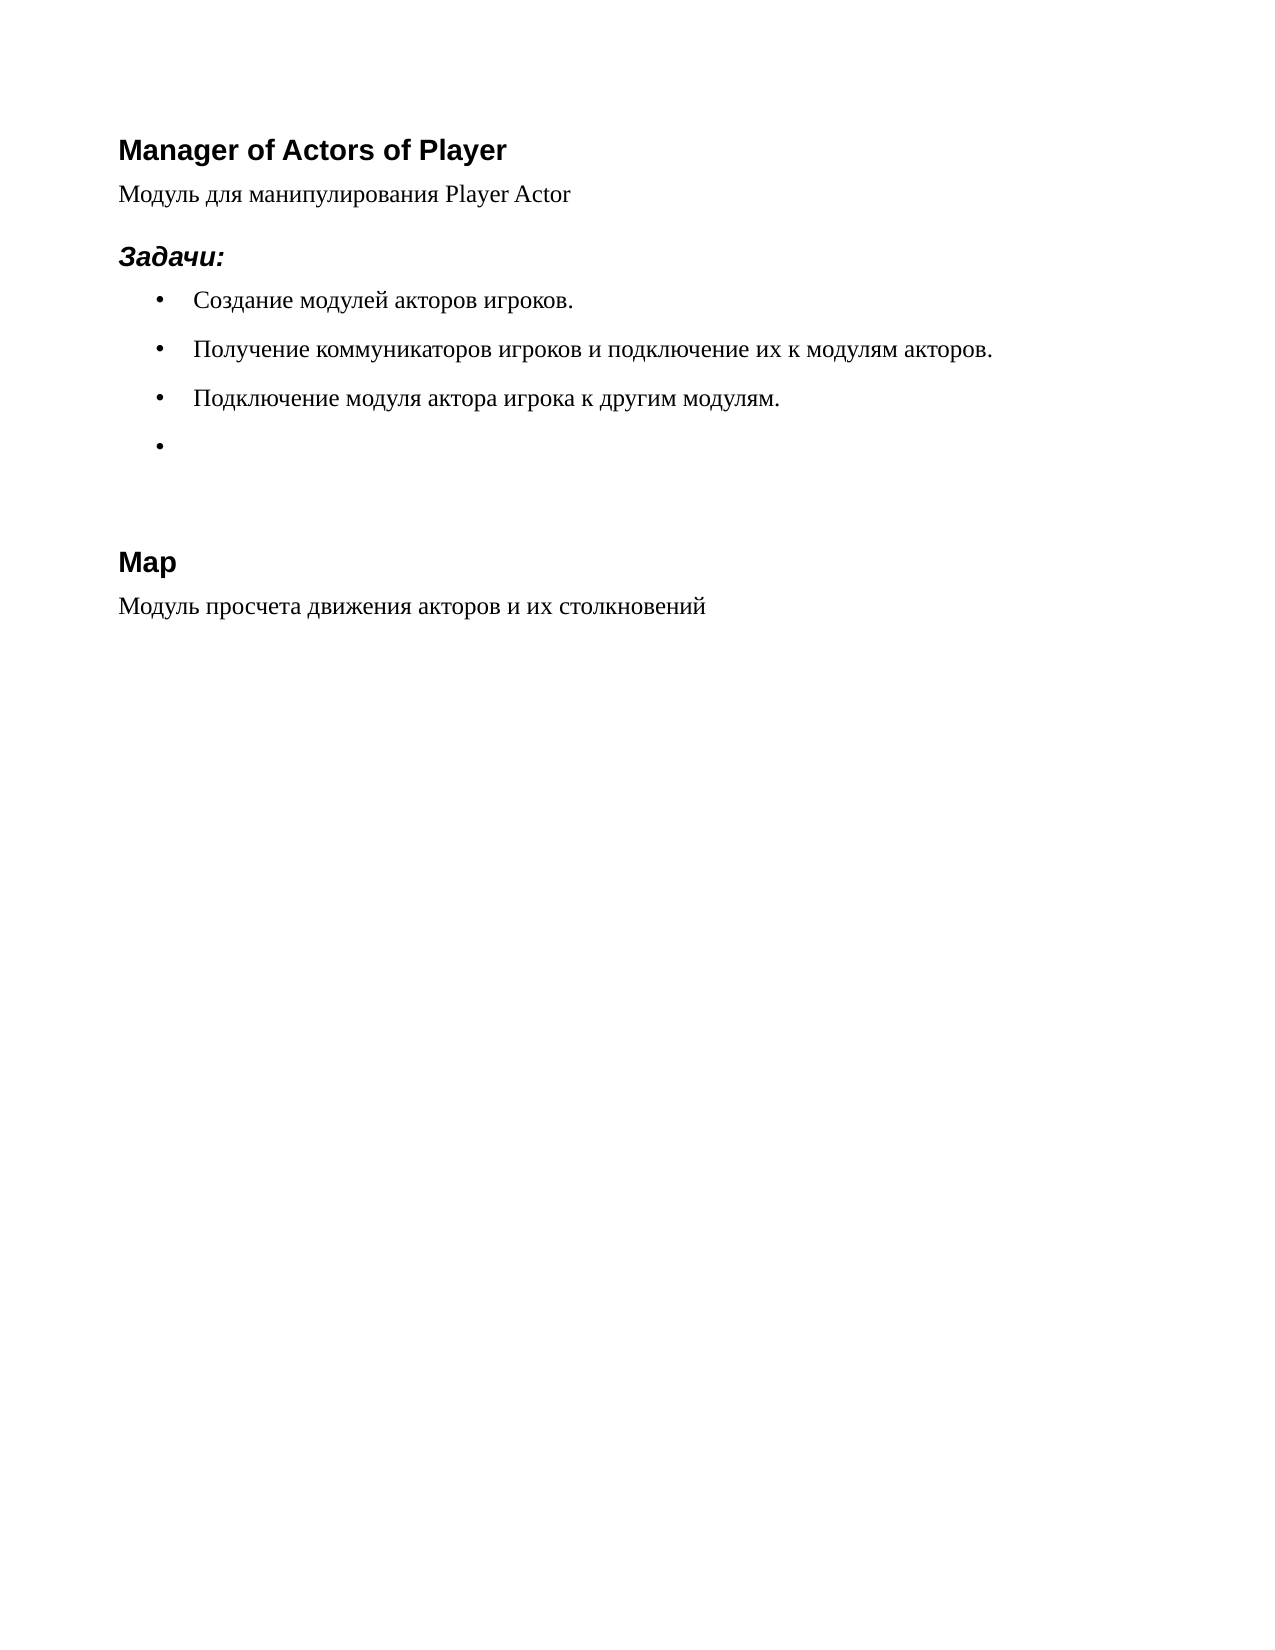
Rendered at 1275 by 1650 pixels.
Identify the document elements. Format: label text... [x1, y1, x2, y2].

list Подключение модуля актора игрока к другим модулям. [156, 383, 1157, 412]
list Получение коммуникаторов игроков и подключение их к модулям акторов. [156, 334, 1157, 363]
text Модуль для манипулирования Player Actor [118, 179, 1157, 208]
subtitle Задачи: [118, 241, 1157, 272]
text Модуль просчета движения акторов и их столкновений [118, 591, 1157, 620]
subtitle Map [118, 545, 1157, 578]
list Создание модулей акторов игроков. [156, 285, 1157, 314]
subtitle Manager of Actors of Player [118, 133, 1157, 166]
